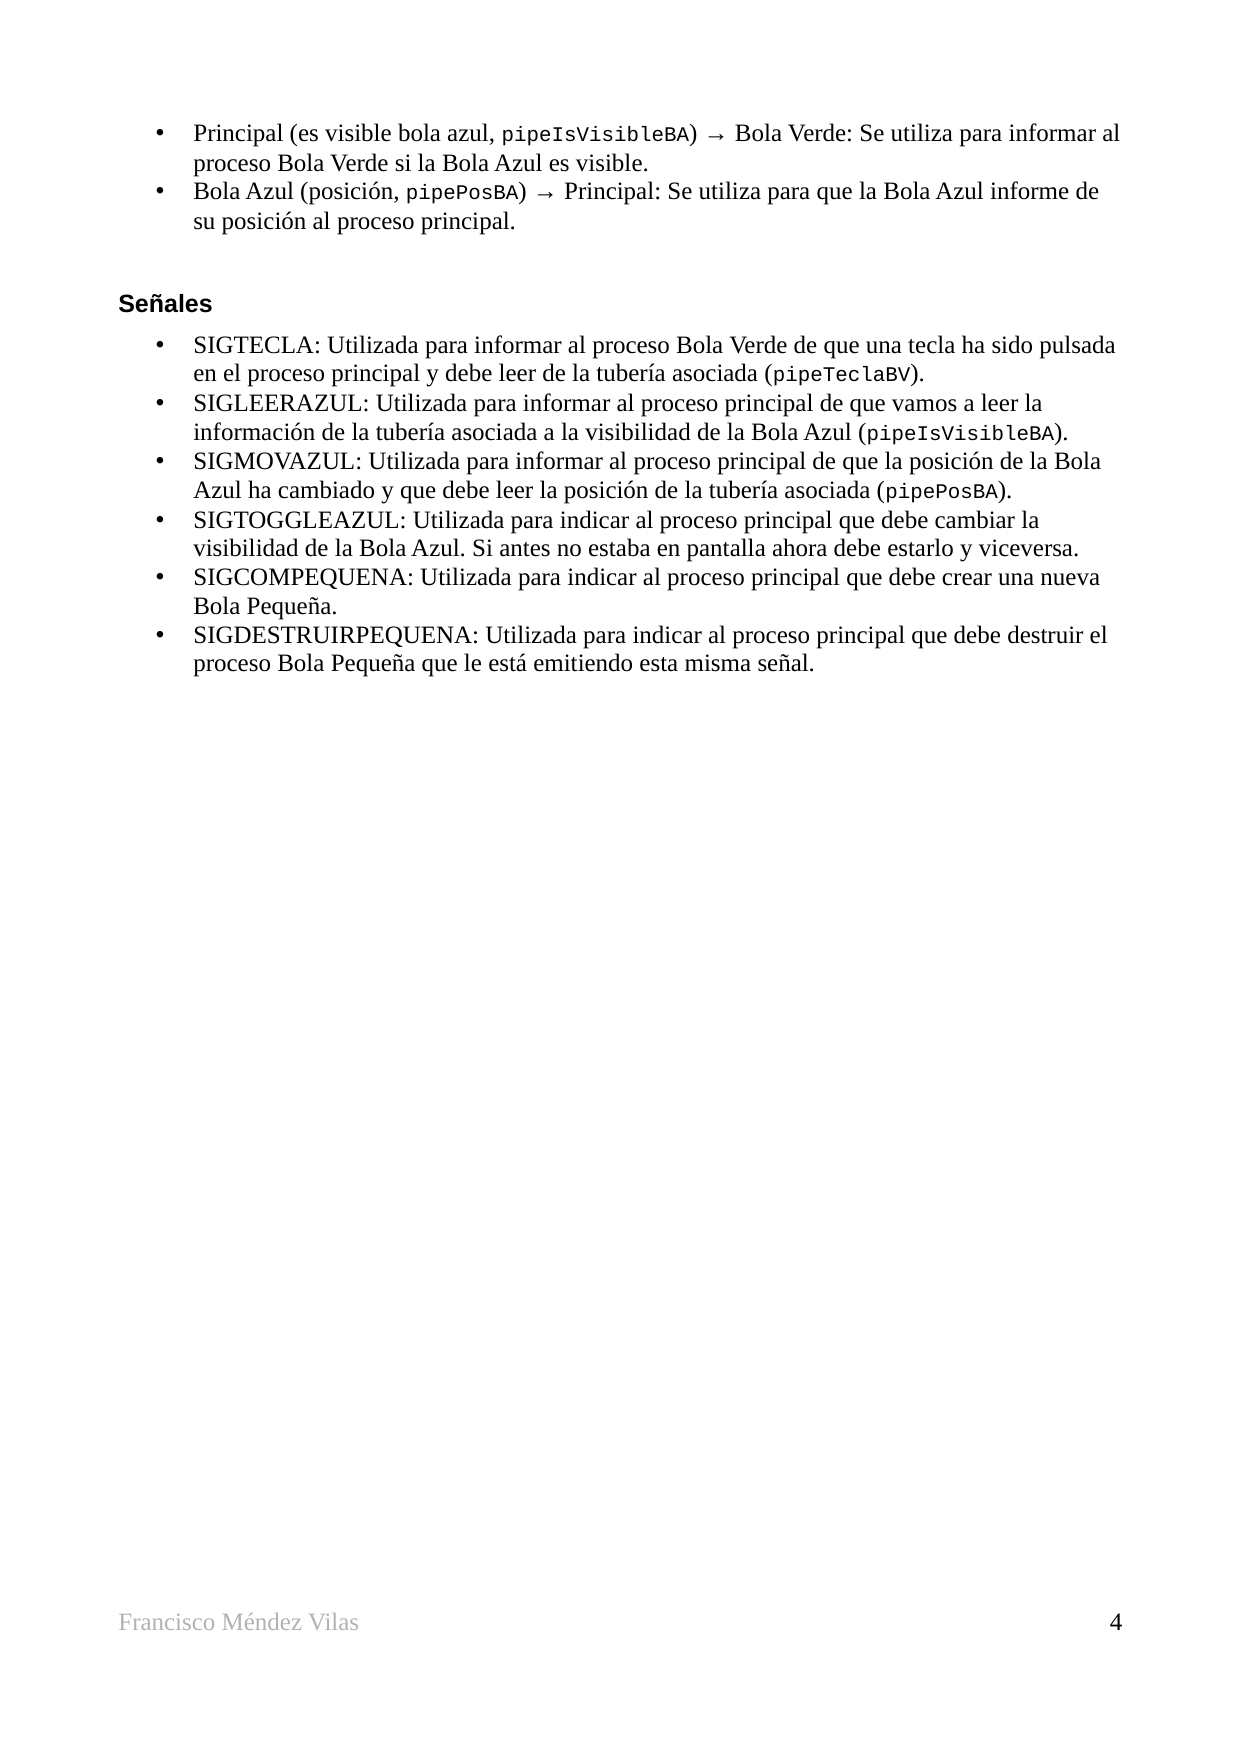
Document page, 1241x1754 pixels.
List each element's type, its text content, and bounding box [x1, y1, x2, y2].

list SIGMOVAZUL: Utilizada para informar al proceso principal de que la posición de la Bola Azul ha cambiado y que debe leer la posición de la tubería asociada (pipePosBA). [156, 446, 1122, 505]
list SIGLEERAZUL: Utilizada para informar al proceso principal de que vamos a leer la información de la tubería asociada a la visibilidad de la Bola Azul (pipeIsVisibleBA). [156, 388, 1122, 446]
list SIGTECLA: Utilizada para informar al proceso Bola Verde de que una tecla ha sido pulsada en el proceso principal y debe leer de la tubería asociada (pipeTeclaBV). [156, 330, 1122, 388]
list SIGTOGGLEAZUL: Utilizada para indicar al proceso principal que debe cambiar la visibilidad de la Bola Azul. Si antes no estaba en pantalla ahora debe estarlo y viceversa. [156, 505, 1122, 562]
list Bola Azul (posición, pipePosBA) → Principal: Se utiliza para que la Bola Azul informe de su posición al proceso principal. [156, 176, 1122, 235]
list Principal (es visible bola azul, pipeIsVisibleBA) → Bola Verde: Se utiliza para informar al proceso Bola Verde si la Bola Azul es visible. [156, 118, 1122, 176]
list SIGCOMPEQUENA: Utilizada para indicar al proceso principal que debe crear una nueva Bola Pequeña. [156, 562, 1122, 620]
list SIGDESTRUIRPEQUENA: Utilizada para indicar al proceso principal que debe destruir el proceso Bola Pequeña que le está emitiendo esta misma señal. [156, 620, 1122, 677]
subtitle Señales [118, 288, 1122, 317]
